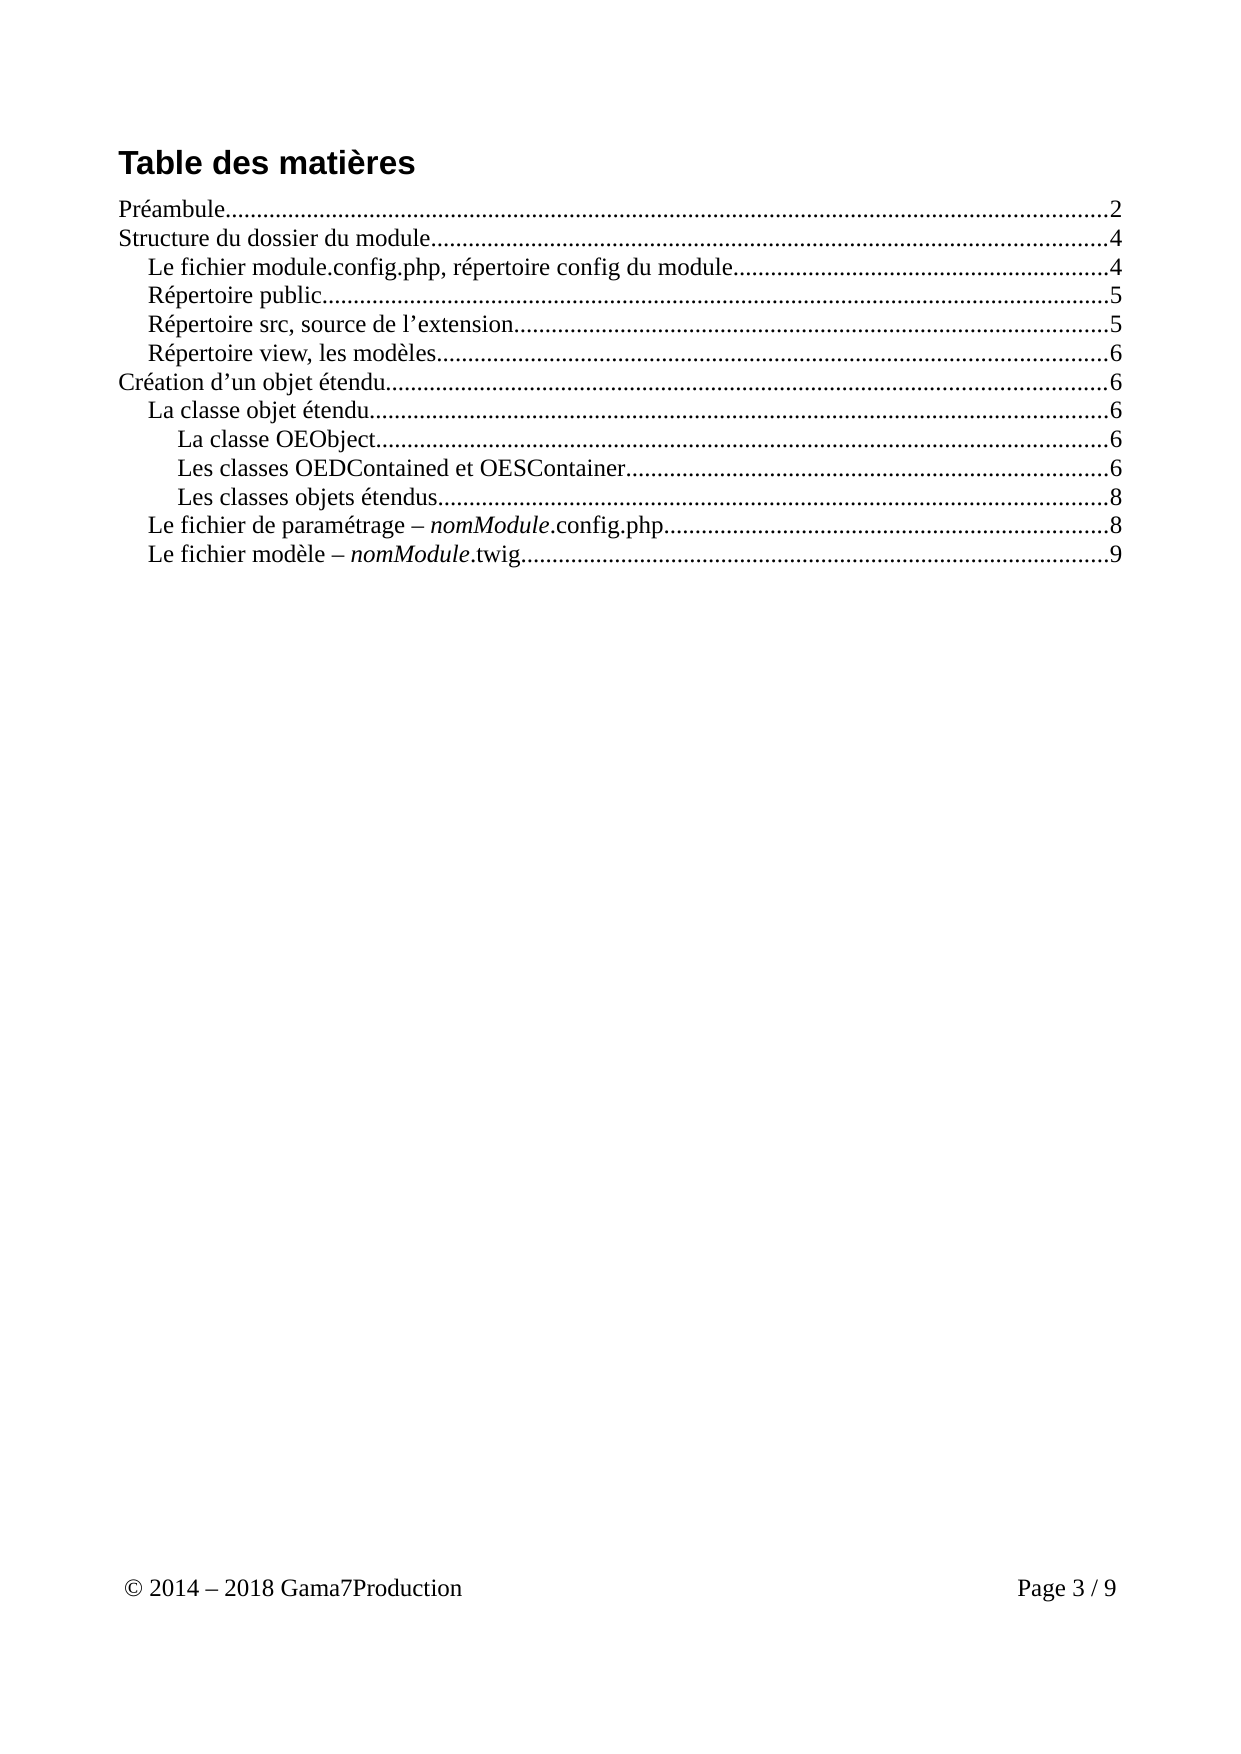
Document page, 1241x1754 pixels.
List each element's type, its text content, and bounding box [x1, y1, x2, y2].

text Les classes OEDContained et OESContainer 6 [177, 453, 1122, 482]
text Le fichier de paramétrage – nomModule.config.php 8 [148, 510, 1122, 539]
text La classe objet étendu 6 [148, 395, 1122, 424]
text Répertoire public 5 [148, 280, 1122, 309]
text Structure du dossier du module 4 [118, 223, 1122, 252]
text Répertoire view, les modèles 6 [148, 338, 1122, 367]
text Création d’un objet étendu 6 [118, 367, 1122, 395]
text La classe OEObject 6 [177, 424, 1122, 453]
text Répertoire src, source de l’extension 5 [148, 309, 1122, 338]
text Les classes objets étendus 8 [177, 482, 1122, 510]
subtitle Table des matières [118, 143, 1122, 182]
text Le fichier module.config.php, répertoire config du module 4 [148, 252, 1122, 280]
text Le fichier modèle – nomModule.twig 9 [148, 539, 1122, 568]
text Préambule 2 [118, 194, 1122, 223]
